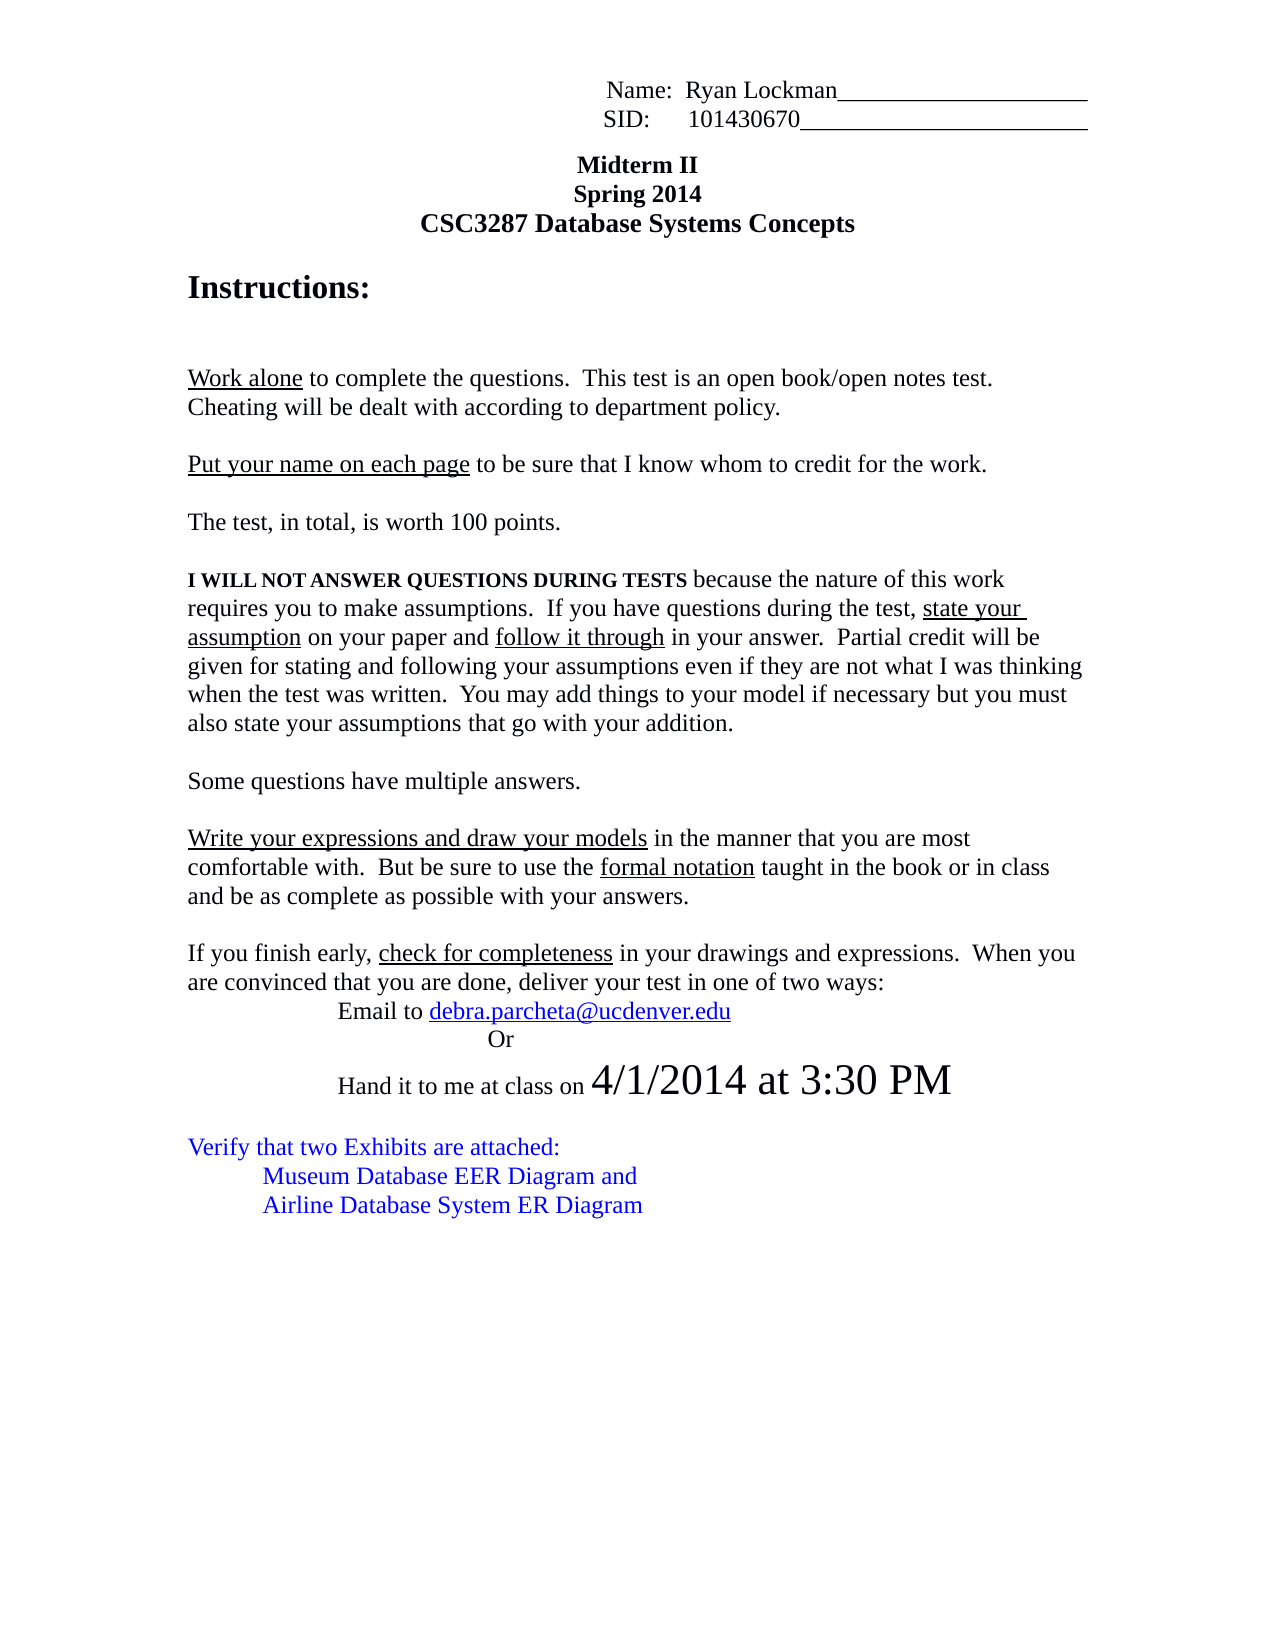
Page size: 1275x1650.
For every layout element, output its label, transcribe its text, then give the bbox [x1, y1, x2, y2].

text Airline Database System ER Diagram [187, 1190, 1087, 1218]
text The test, in total, is worth 100 points. [187, 507, 1087, 536]
text Or [262, 1024, 1087, 1053]
text Hand it to me at class on 4/1/2014 at 3:30 PM [262, 1053, 1087, 1103]
text Instructions: [187, 267, 1087, 306]
text Spring 2014 [187, 179, 1087, 207]
text Museum Database EER Diagram and [187, 1161, 1087, 1190]
text Some questions have multiple answers. [187, 766, 1087, 794]
text Work alone to complete the questions. This test is an open book/open notes test. Cheating will be dealt with according to department policy. [187, 363, 1087, 421]
text If you finish early, check for completeness in your drawings and expressions. When you are convinced that you are done, deliver your test in one of two ways: [187, 938, 1087, 996]
text Verify that two Exhibits are attached: [187, 1132, 1087, 1161]
text Email to debra.parcheta@ucdenver.edu [262, 996, 1087, 1024]
text Put your name on each page to be sure that I know whom to credit for the work. [187, 449, 1087, 478]
text I WILL NOT ANSWER QUESTIONS DURING TESTS because the nature of this work requires you to make assumptions. If you have questions during the test, state your assumption on your paper and follow it through in your answer. Partial credit will be given for stating and following your assumptions even if they are not what I was thinking when the test was written. You may add things to your model if necessary but you must also state your assumptions that go with your addition. [187, 564, 1087, 737]
text Write your expressions and draw your models in the manner that you are most comfortable with. But be sure to use the formal notation taught in the book or in class and be as complete as possible with your answers. [187, 823, 1087, 909]
text CSC3287 Database Systems Concepts [187, 207, 1087, 239]
text Midterm II [187, 150, 1087, 179]
